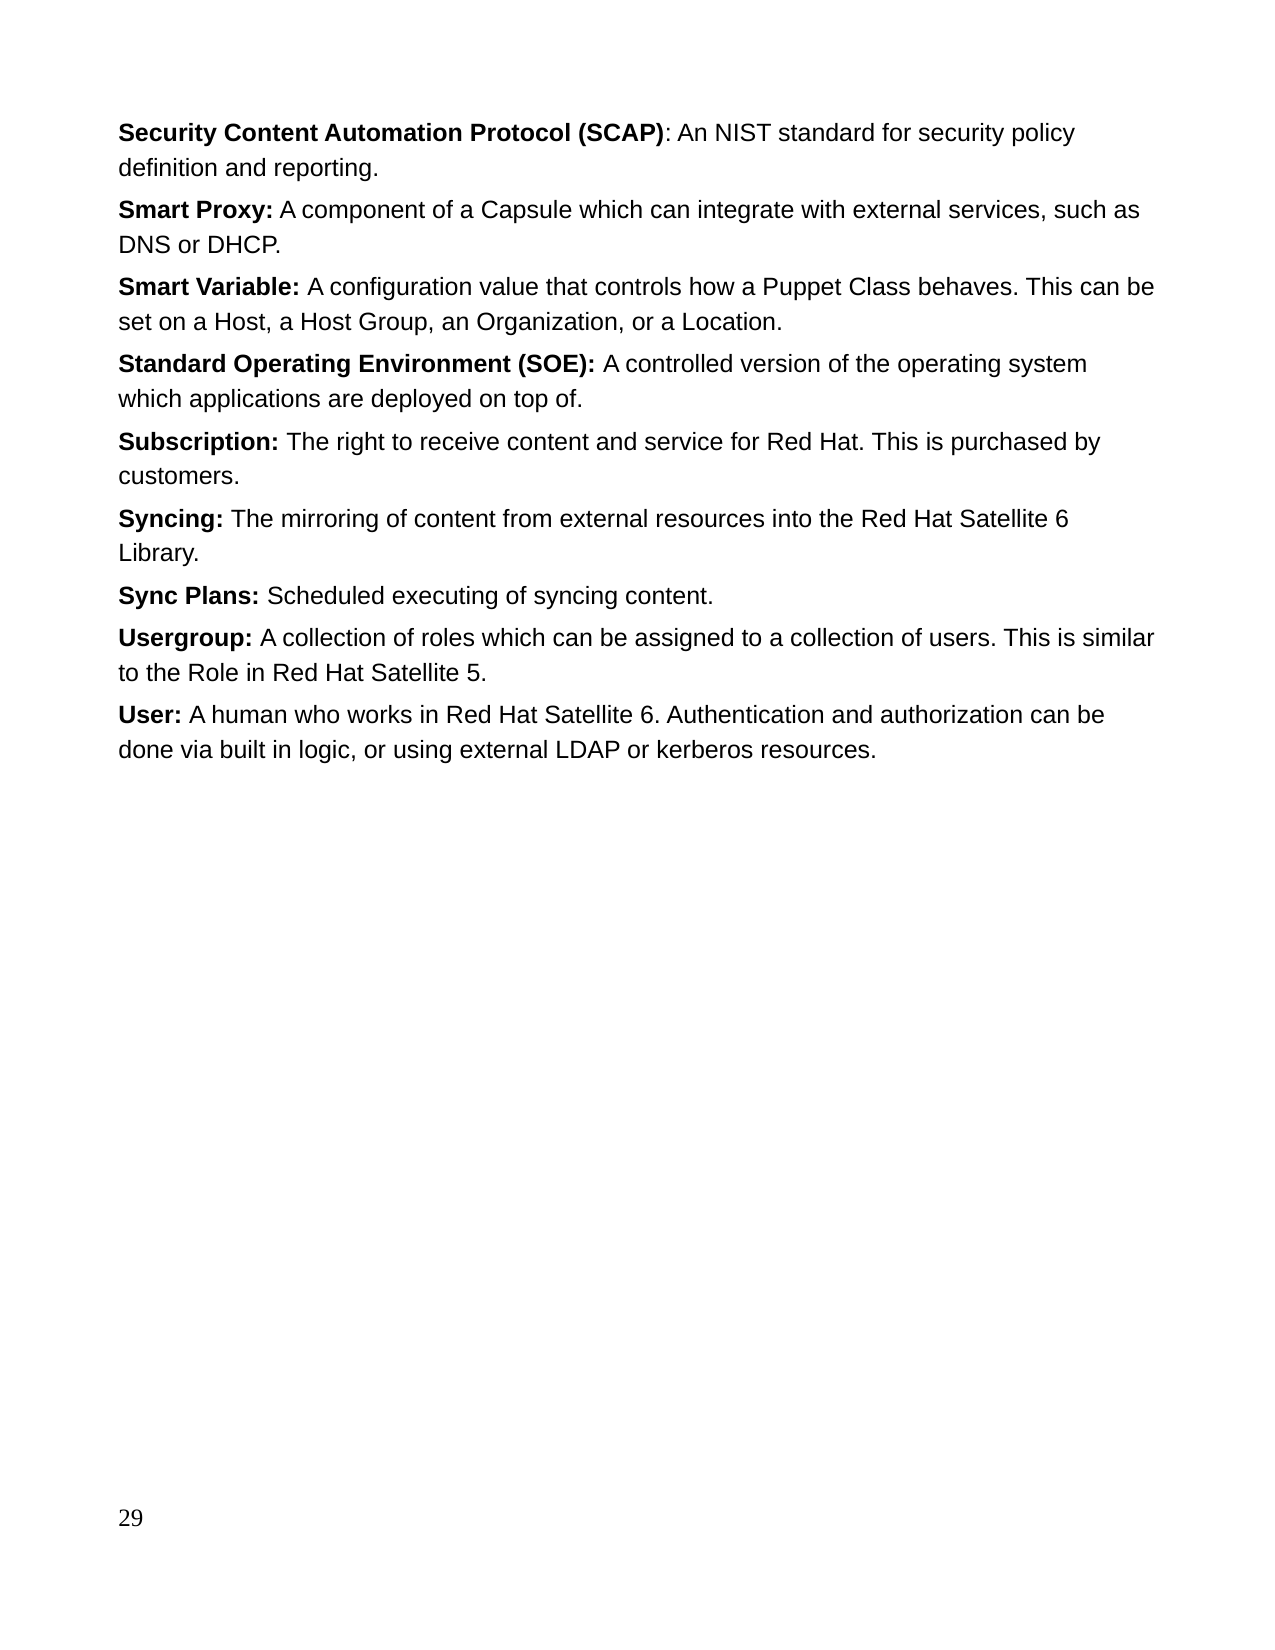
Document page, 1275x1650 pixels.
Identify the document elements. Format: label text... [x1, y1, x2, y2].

text User: A human who works in Red Hat Satellite 6. Authentication and authorization can be done via built in logic, or using external LDAP or kerberos resources. [118, 700, 1157, 763]
text Smart Proxy: A component of a Capsule which can integrate with external services, such as DNS or DHCP. [118, 195, 1157, 259]
text Usergroup: A collection of roles which can be assigned to a collection of users. This is similar to the Role in Red Hat Satellite 5. [118, 623, 1157, 686]
text Security Content Automation Protocol (SCAP): An NIST standard for security policy definition and reporting. [118, 118, 1157, 182]
text Sync Plans: Scheduled executing of syncing content. [118, 581, 1157, 609]
text Syncing: The mirroring of content from external resources into the Red Hat Satellite 6 Library. [118, 503, 1157, 567]
text Smart Variable: A configuration value that controls how a Puppet Class behaves. This can be set on a Host, a Host Group, an Organization, or a Location. [118, 272, 1157, 336]
text Subscription: The right to receive content and service for Red Hat. This is purchased by customers. [118, 426, 1157, 490]
text Standard Operating Environment (SOE): A controlled version of the operating system which applications are deployed on top of. [118, 349, 1157, 413]
